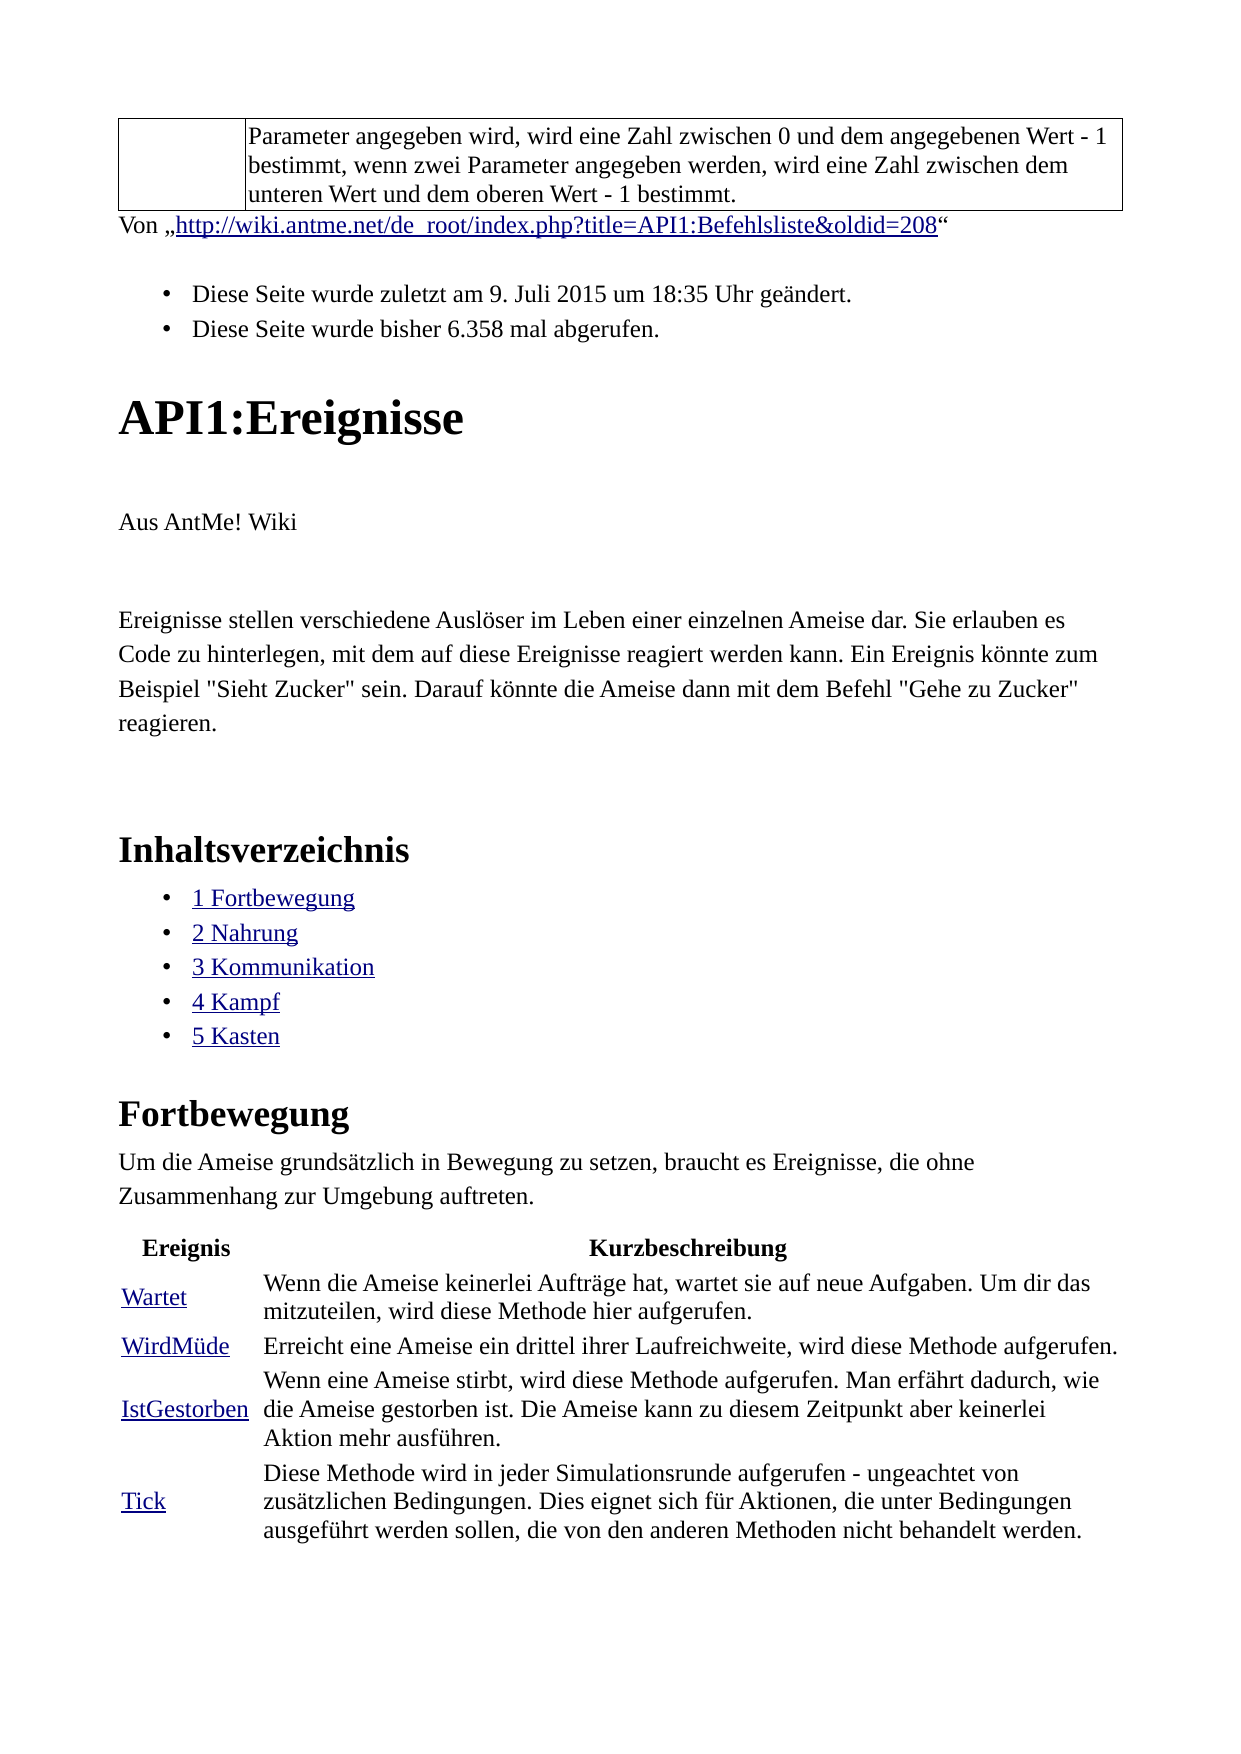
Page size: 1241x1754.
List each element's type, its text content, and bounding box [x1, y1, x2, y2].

table_cell [119, 119, 245, 210]
table_cell WirdMüde [118, 1328, 260, 1363]
table_header Ereignis [118, 1230, 260, 1265]
table_cell Wartet [118, 1265, 260, 1328]
text Aus AntMe! Wiki [118, 507, 1122, 536]
list Diese Seite wurde zuletzt am 9. Juli 2015 um 18:35 Uhr geändert. [162, 279, 1122, 308]
table_cell Parameter angegeben wird, wird eine Zahl zwischen 0 und dem angegebenen Wert - 1 bestimmt, wenn zwei Parameter angegeben werden, wird eine Zahl zwischen dem unteren Wert und dem oberen Wert - 1 bestimmt. [246, 119, 1122, 210]
table_cell IstGestorben [118, 1363, 260, 1455]
subtitle Inhaltsverzeichnis [118, 827, 1122, 871]
table_header Kurzbeschreibung [260, 1230, 1122, 1265]
text Von „http://wiki.antme.net/de_root/index.php?title=API1:Befehlsliste&oldid=208“ [118, 211, 1122, 239]
list 3 Kommunikation [162, 952, 1122, 981]
subtitle API1:Ereignisse [118, 388, 1122, 445]
list 2 Nahrung [162, 918, 1122, 946]
table_cell Erreicht eine Ameise ein drittel ihrer Laufreichweite, wird diese Methode aufgerufen. [260, 1328, 1122, 1363]
table_cell Wenn eine Ameise stirbt, wird diese Methode aufgerufen. Man erfährt dadurch, wie die Ameise gestorben ist. Die Ameise kann zu diesem Zeitpunkt aber keinerlei Aktion mehr ausführen. [260, 1363, 1122, 1455]
table_cell Diese Methode wird in jeder Simulationsrunde aufgerufen - ungeachtet von zusätzlichen Bedingungen. Dies eignet sich für Aktionen, die unter Bedingungen ausgeführt werden sollen, die von den anderen Methoden nicht behandelt werden. [260, 1455, 1122, 1547]
text Ereignisse stellen verschiedene Auslöser im Leben einer einzelnen Ameise dar. Sie erlauben es Code zu hinterlegen, mit dem auf diese Ereignisse reagiert werden kann. Ein Ereignis könnte zum Beispiel "Sieht Zucker" sein. Darauf könnte die Ameise dann mit dem Befehl "Gehe zu Zucker" reagieren. [118, 605, 1122, 737]
table_cell Wenn die Ameise keinerlei Aufträge hat, wartet sie auf neue Aufgaben. Um dir das mitzuteilen, wird diese Methode hier aufgerufen. [260, 1265, 1122, 1328]
list 1 Fortbewegung [162, 883, 1122, 912]
list Diese Seite wurde bisher 6.358 mal abgerufen. [162, 314, 1122, 343]
table_cell Tick [118, 1455, 260, 1547]
subtitle Fortbewegung [118, 1091, 1122, 1134]
list 4 Kampf [162, 987, 1122, 1015]
list 5 Kasten [162, 1021, 1122, 1050]
text Um die Ameise grundsätzlich in Bewegung zu setzen, braucht es Ereignisse, die ohne Zusammenhang zur Umgebung auftreten. [118, 1147, 1122, 1210]
